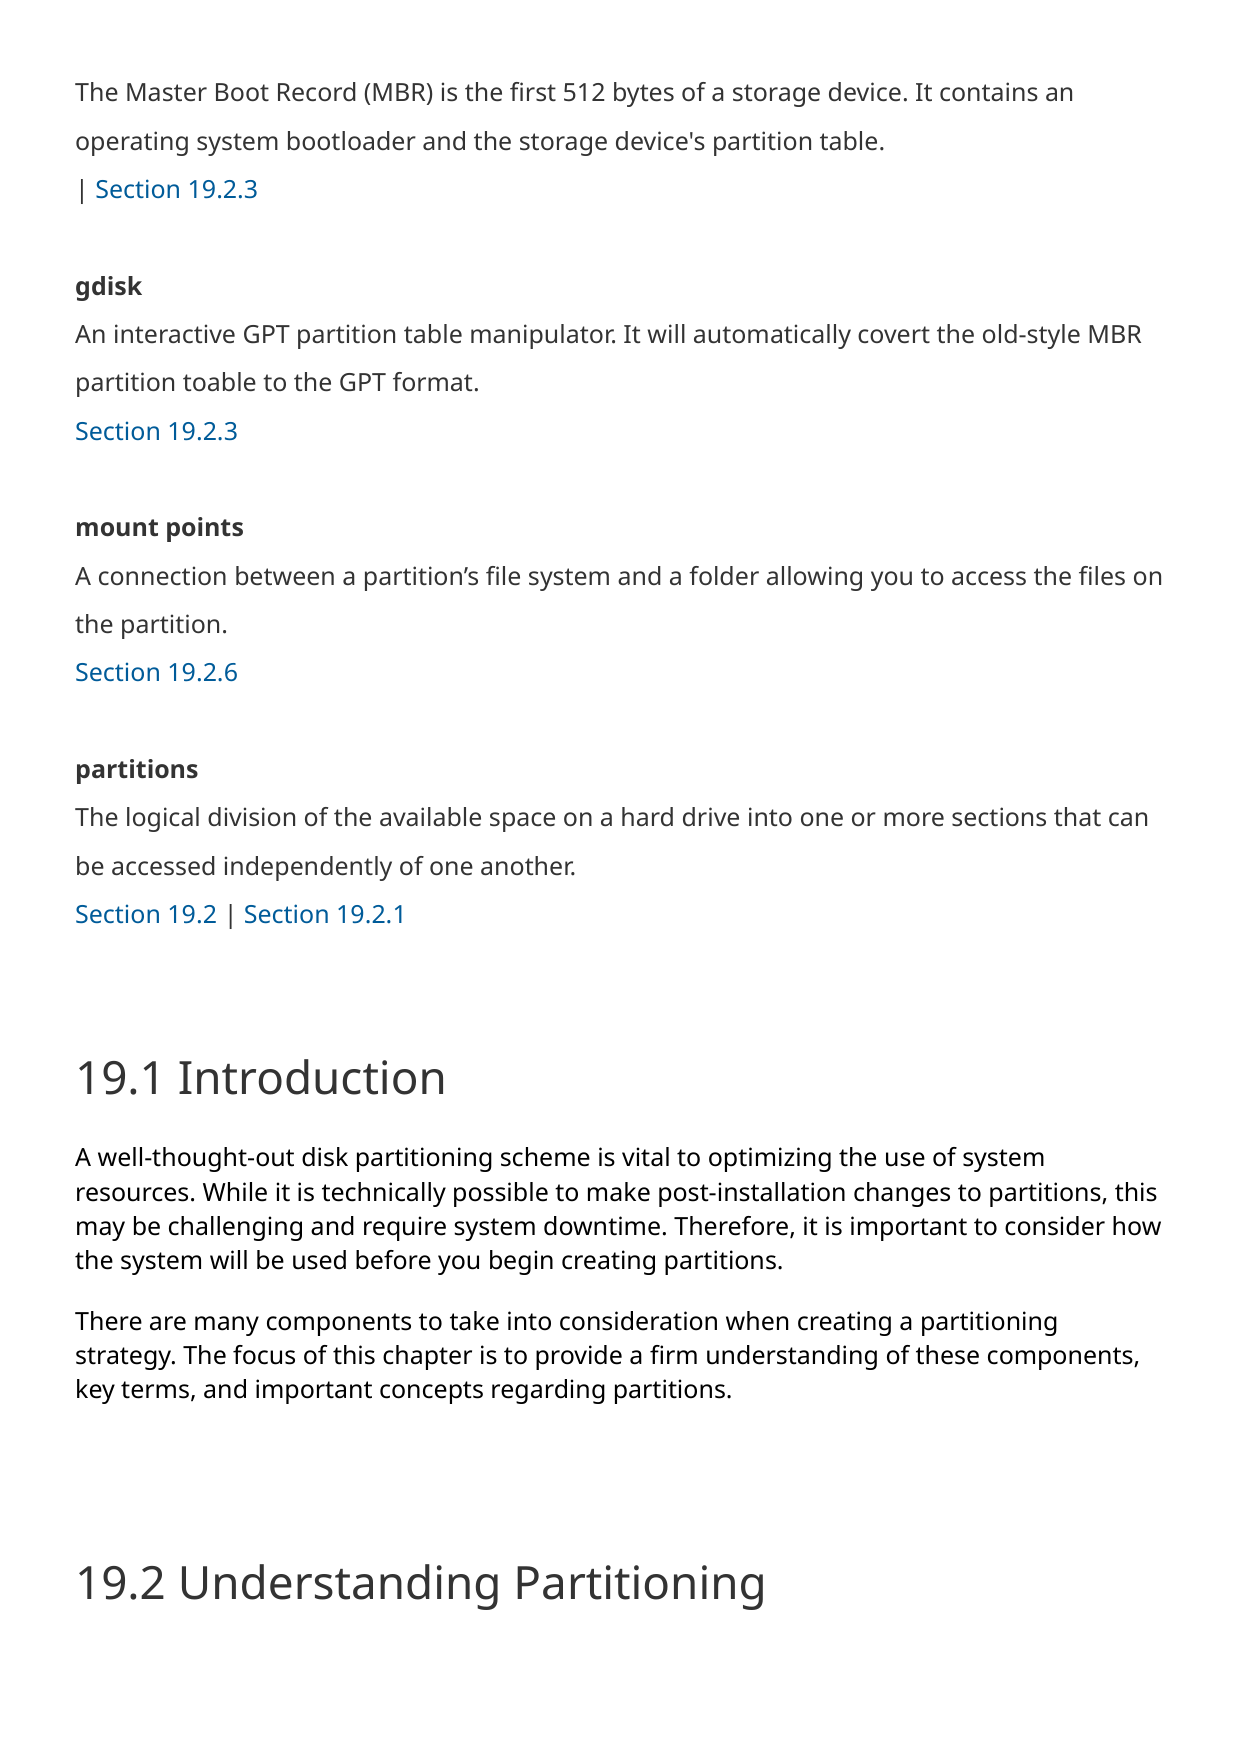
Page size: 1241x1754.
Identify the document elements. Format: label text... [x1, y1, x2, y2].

subtitle gdisk [75, 268, 1165, 302]
text A well-thought-out disk partitioning scheme is vital to optimizing the use of system resources. While it is technically possible to make post-installation changes to partitions, this may be challenging and require system downtime. Therefore, it is important to consider how the system will be used before you begin creating partitions. [75, 1140, 1165, 1276]
list An interactive GPT partition table manipulator. It will automatically covert the old-style MBR partition toable to the GPT format. Section 19.2.3 [75, 317, 1165, 447]
list A connection between a partition’s file system and a folder allowing you to access the files on the partition. Section 19.2.6 [75, 558, 1165, 689]
list The Master Boot Record (MBR) is the first 512 bytes of a storage device. It contains an operating system bootloader and the storage device's partition table. | Section 19.2.3 [75, 75, 1165, 206]
title 19.2 Understanding Partitioning [75, 1551, 1165, 1613]
list The logical division of the available space on a hard drive into one or more sections that can be accessed independently of one another. Section 19.2 | Section 19.2.1 [75, 800, 1165, 931]
subtitle mount points [75, 510, 1165, 544]
text There are many components to take into consideration when creating a partitioning strategy. The focus of this chapter is to provide a firm understanding of these components, key terms, and important concepts regarding partitions. [75, 1304, 1165, 1406]
title 19.1 Introduction [75, 1046, 1165, 1108]
subtitle partitions [75, 752, 1165, 786]
